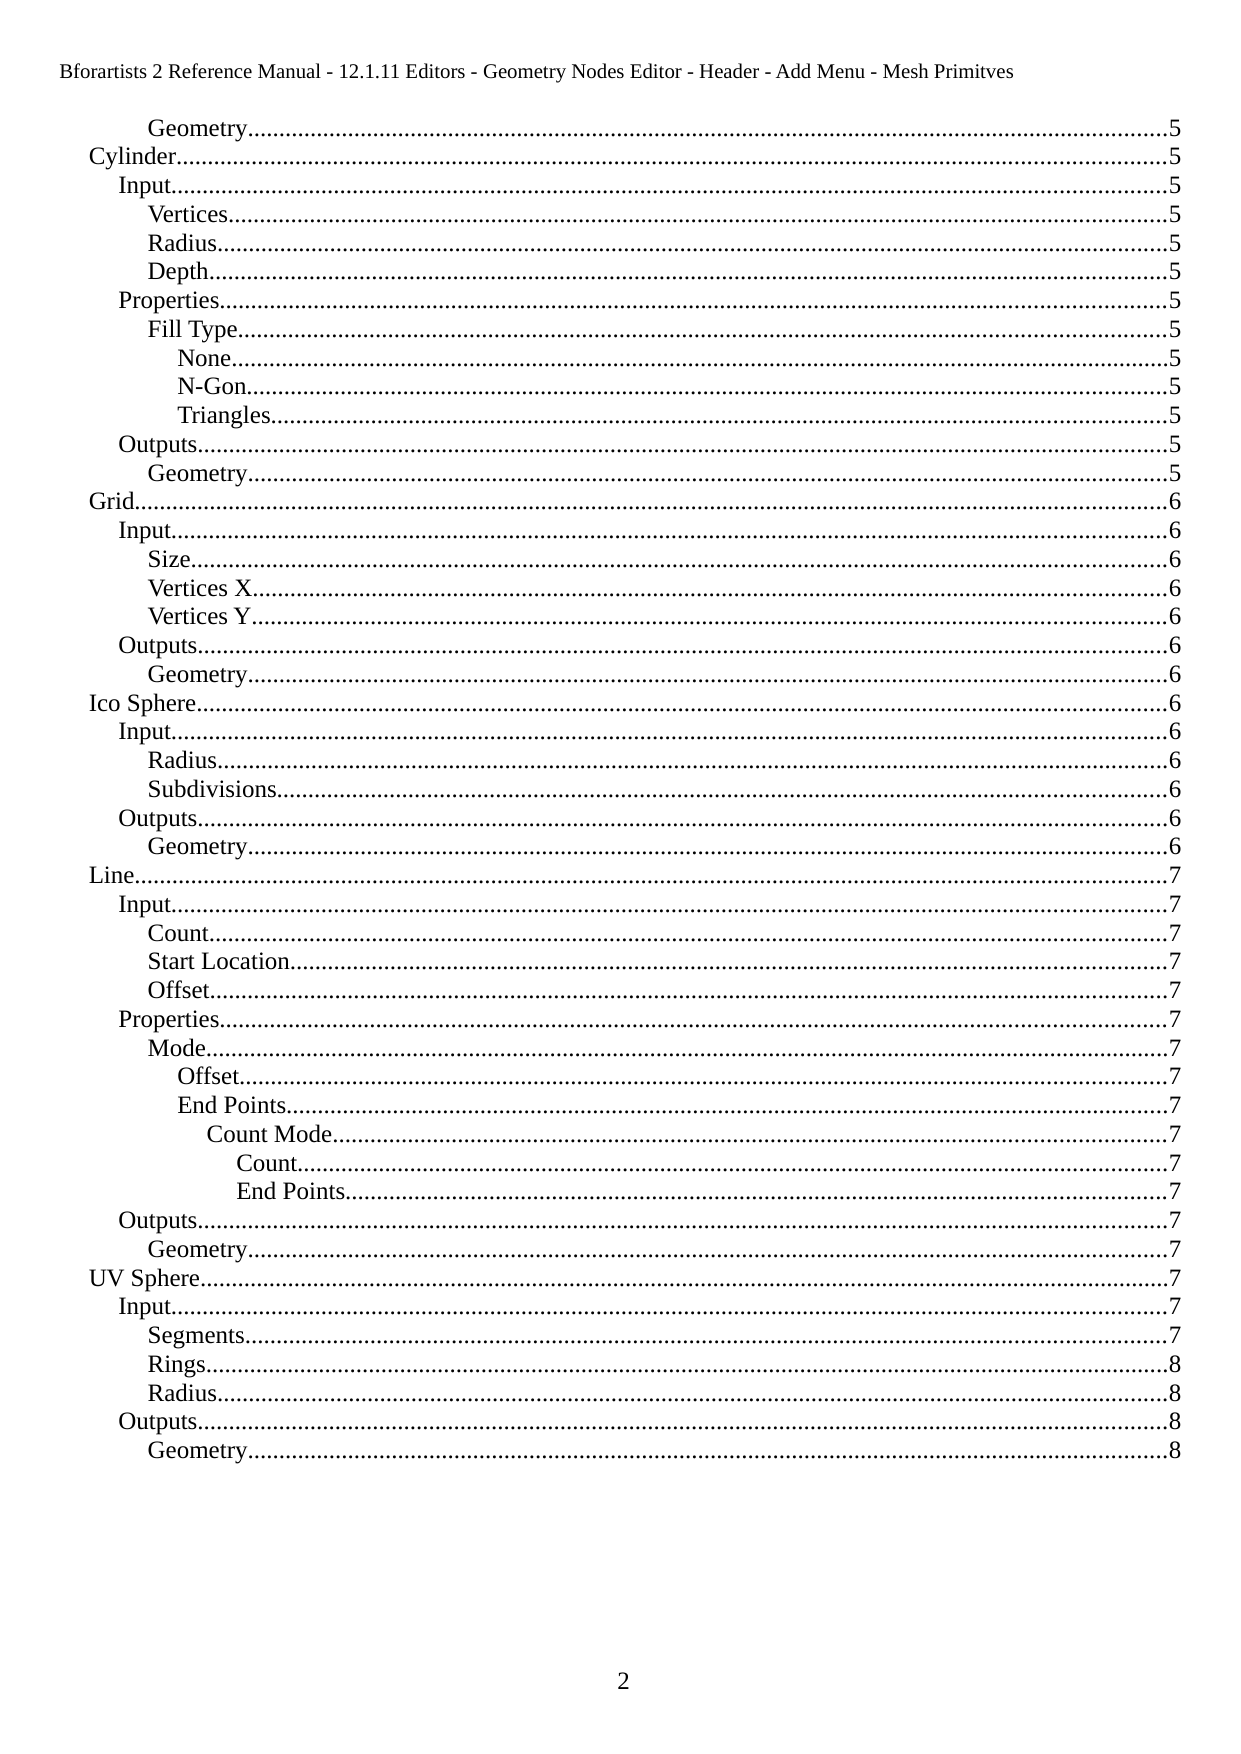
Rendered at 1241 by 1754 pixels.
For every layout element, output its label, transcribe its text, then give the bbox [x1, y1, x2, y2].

text Mode 7 [147, 1033, 1181, 1061]
text Geometry 7 [147, 1234, 1181, 1263]
text Start Location 7 [147, 946, 1181, 975]
text Count Mode 7 [206, 1119, 1181, 1148]
text N-Gon 5 [177, 371, 1181, 400]
text Subdivisions 6 [147, 774, 1181, 803]
text Geometry 5 [147, 458, 1181, 486]
text Geometry 6 [147, 831, 1181, 860]
text Input 7 [118, 889, 1181, 918]
text Outputs 7 [118, 1205, 1181, 1234]
text Input 6 [118, 515, 1181, 544]
text Offset 7 [147, 975, 1181, 1004]
text Input 5 [118, 170, 1181, 199]
text End Points 7 [177, 1090, 1181, 1119]
text Geometry 5 [147, 113, 1181, 141]
text Radius 8 [147, 1378, 1181, 1406]
text End Points 7 [236, 1176, 1181, 1205]
text Outputs 6 [118, 803, 1181, 831]
text Count 7 [236, 1148, 1181, 1176]
text Outputs 5 [118, 429, 1181, 458]
text Input 7 [118, 1291, 1181, 1320]
text Fill Type 5 [147, 314, 1181, 343]
text Vertices X 6 [147, 573, 1181, 601]
text Segments 7 [147, 1320, 1181, 1349]
text Vertices 5 [147, 199, 1181, 228]
text Count 7 [147, 918, 1181, 946]
text Grid 6 [88, 486, 1181, 515]
text Properties 5 [118, 285, 1181, 314]
text Geometry 6 [147, 659, 1181, 688]
text UV Sphere 7 [88, 1263, 1181, 1291]
text Triangles 5 [177, 400, 1181, 429]
text Depth 5 [147, 256, 1181, 285]
text Properties 7 [118, 1004, 1181, 1033]
text Offset 7 [177, 1061, 1181, 1090]
text Vertices Y 6 [147, 601, 1181, 630]
text Cylinder 5 [88, 141, 1181, 170]
text Outputs 8 [118, 1406, 1181, 1435]
text Size 6 [147, 544, 1181, 573]
text Geometry 8 [147, 1435, 1181, 1464]
text Radius 6 [147, 745, 1181, 774]
text None 5 [177, 343, 1181, 371]
text Rings 8 [147, 1349, 1181, 1378]
text Line 7 [88, 860, 1181, 889]
text Input 6 [118, 716, 1181, 745]
text Outputs 6 [118, 630, 1181, 659]
text Ico Sphere 6 [88, 688, 1181, 716]
text Radius 5 [147, 228, 1181, 256]
